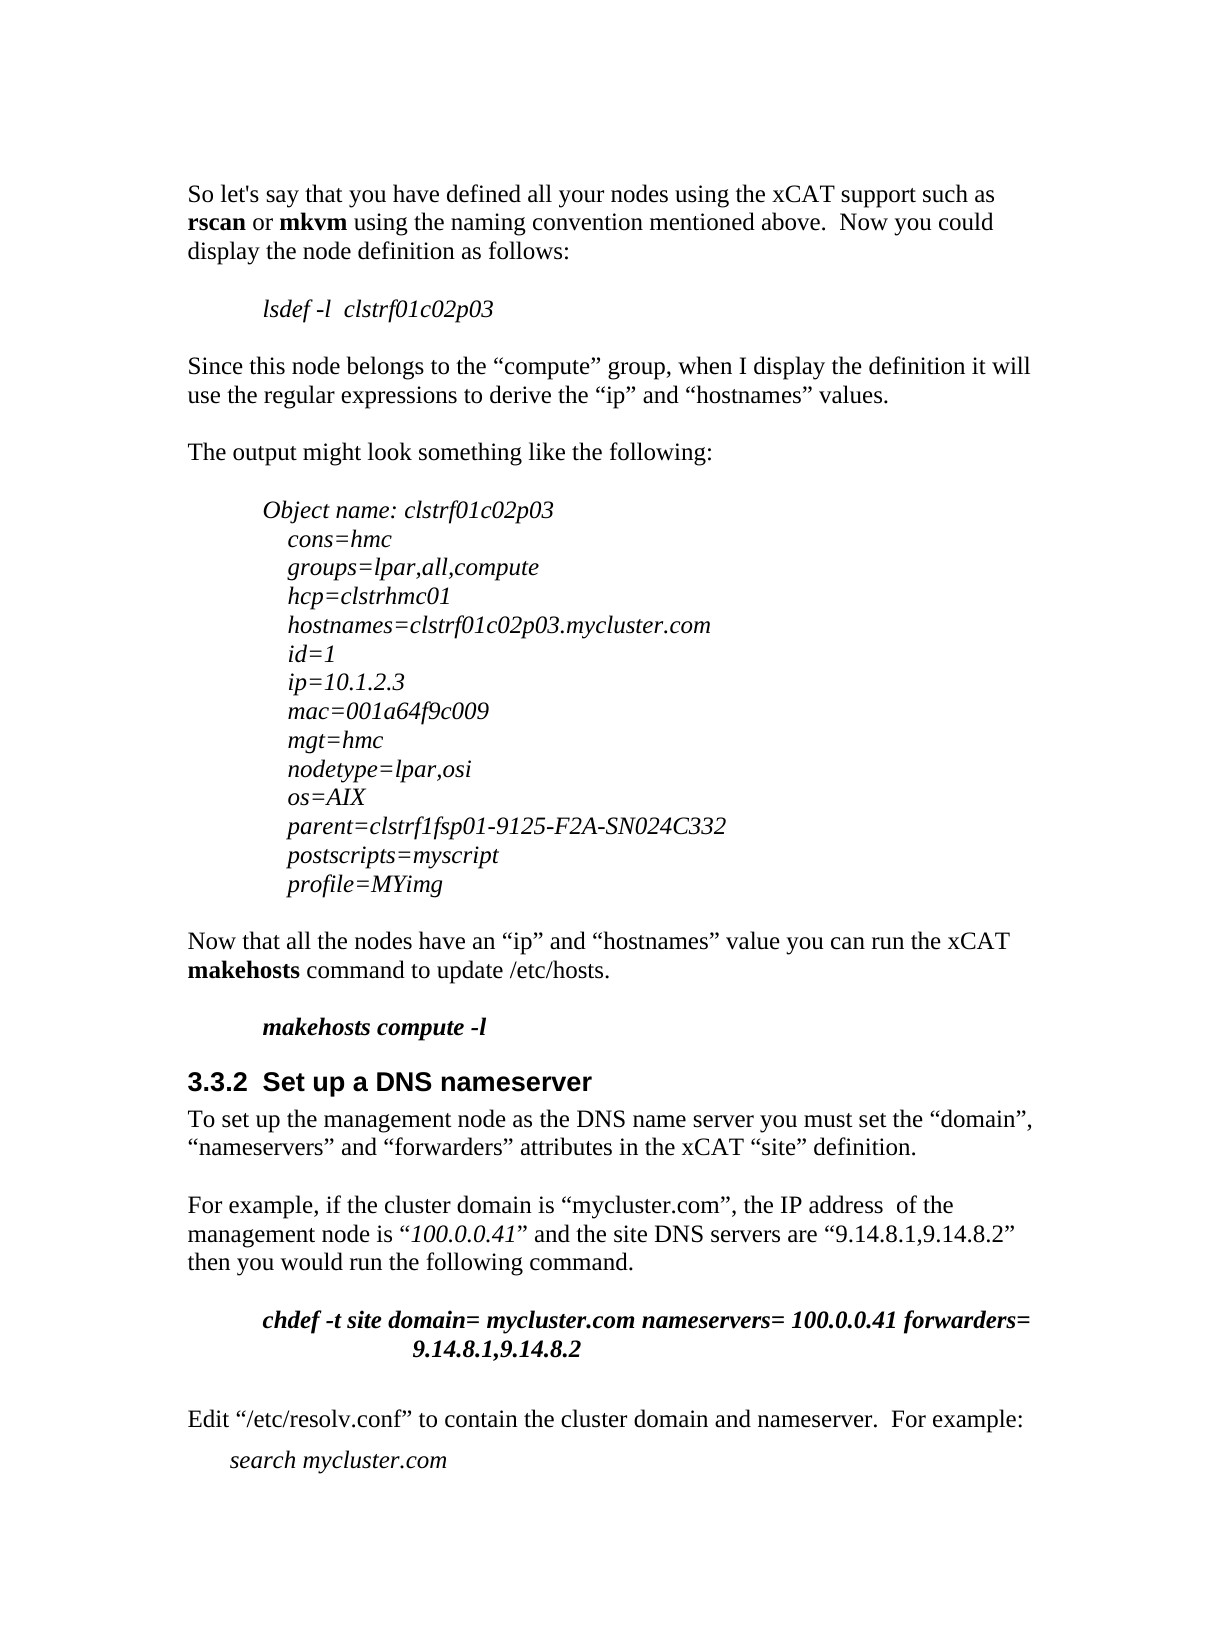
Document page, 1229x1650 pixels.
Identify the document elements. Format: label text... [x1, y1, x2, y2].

text os=AIX [262, 782, 1041, 811]
text chdef -t site domain= mycluster.com nameservers= 100.0.0.41 forwarders= 9.14.8.1,9.14.8.2 [187, 1305, 1041, 1362]
text search mycluster.com [229, 1445, 1041, 1474]
subtitle Set up a DNS nameserver [187, 1066, 1041, 1097]
text cons=hmc [262, 524, 1041, 552]
text Now that all the nodes have an “ip” and “hostnames” value you can run the xCAT makehosts command to update /etc/hosts. [187, 926, 1041, 984]
text So let's say that you have defined all your nodes using the xCAT support such as rscan or mkvm using the naming convention mentioned above. Now you could display the node definition as follows: [187, 179, 1041, 265]
text profile=MYimg [262, 869, 1041, 897]
text Edit “/etc/resolv.conf” to contain the cluster domain and nameserver. For example: [187, 1404, 1041, 1432]
text makehosts compute -l [187, 1012, 1041, 1041]
text mgt=hmc [262, 725, 1041, 754]
text Since this node belongs to the “compute” group, when I display the definition it will use the regular expressions to derive the “ip” and “hostnames” values. [187, 351, 1041, 409]
text Object name: clstrf01c02p03 [262, 495, 1041, 524]
text mac=001a64f9c009 [262, 696, 1041, 725]
text hostnames=clstrf01c02p03.mycluster.com [262, 610, 1041, 639]
text The output might look something like the following: [187, 437, 1041, 466]
text groups=lpar,all,compute [262, 552, 1041, 581]
text hcp=clstrhmc01 [262, 581, 1041, 610]
text id=1 [262, 639, 1041, 667]
text parent=clstrf1fsp01-9125-F2A-SN024C332 [262, 811, 1041, 840]
text nodetype=lpar,osi [262, 754, 1041, 782]
text ip=10.1.2.3 [262, 667, 1041, 696]
text To set up the management node as the DNS name server you must set the “domain”, “nameservers” and “forwarders” attributes in the xCAT “site” definition. [187, 1104, 1041, 1161]
text For example, if the cluster domain is “mycluster.com”, the IP address of the management node is “100.0.0.41” and the site DNS servers are “9.14.8.1,9.14.8.2” then you would run the following command. [187, 1190, 1041, 1276]
text lsdef -l clstrf01c02p03 [187, 294, 1041, 322]
text postscripts=myscript [262, 840, 1041, 869]
